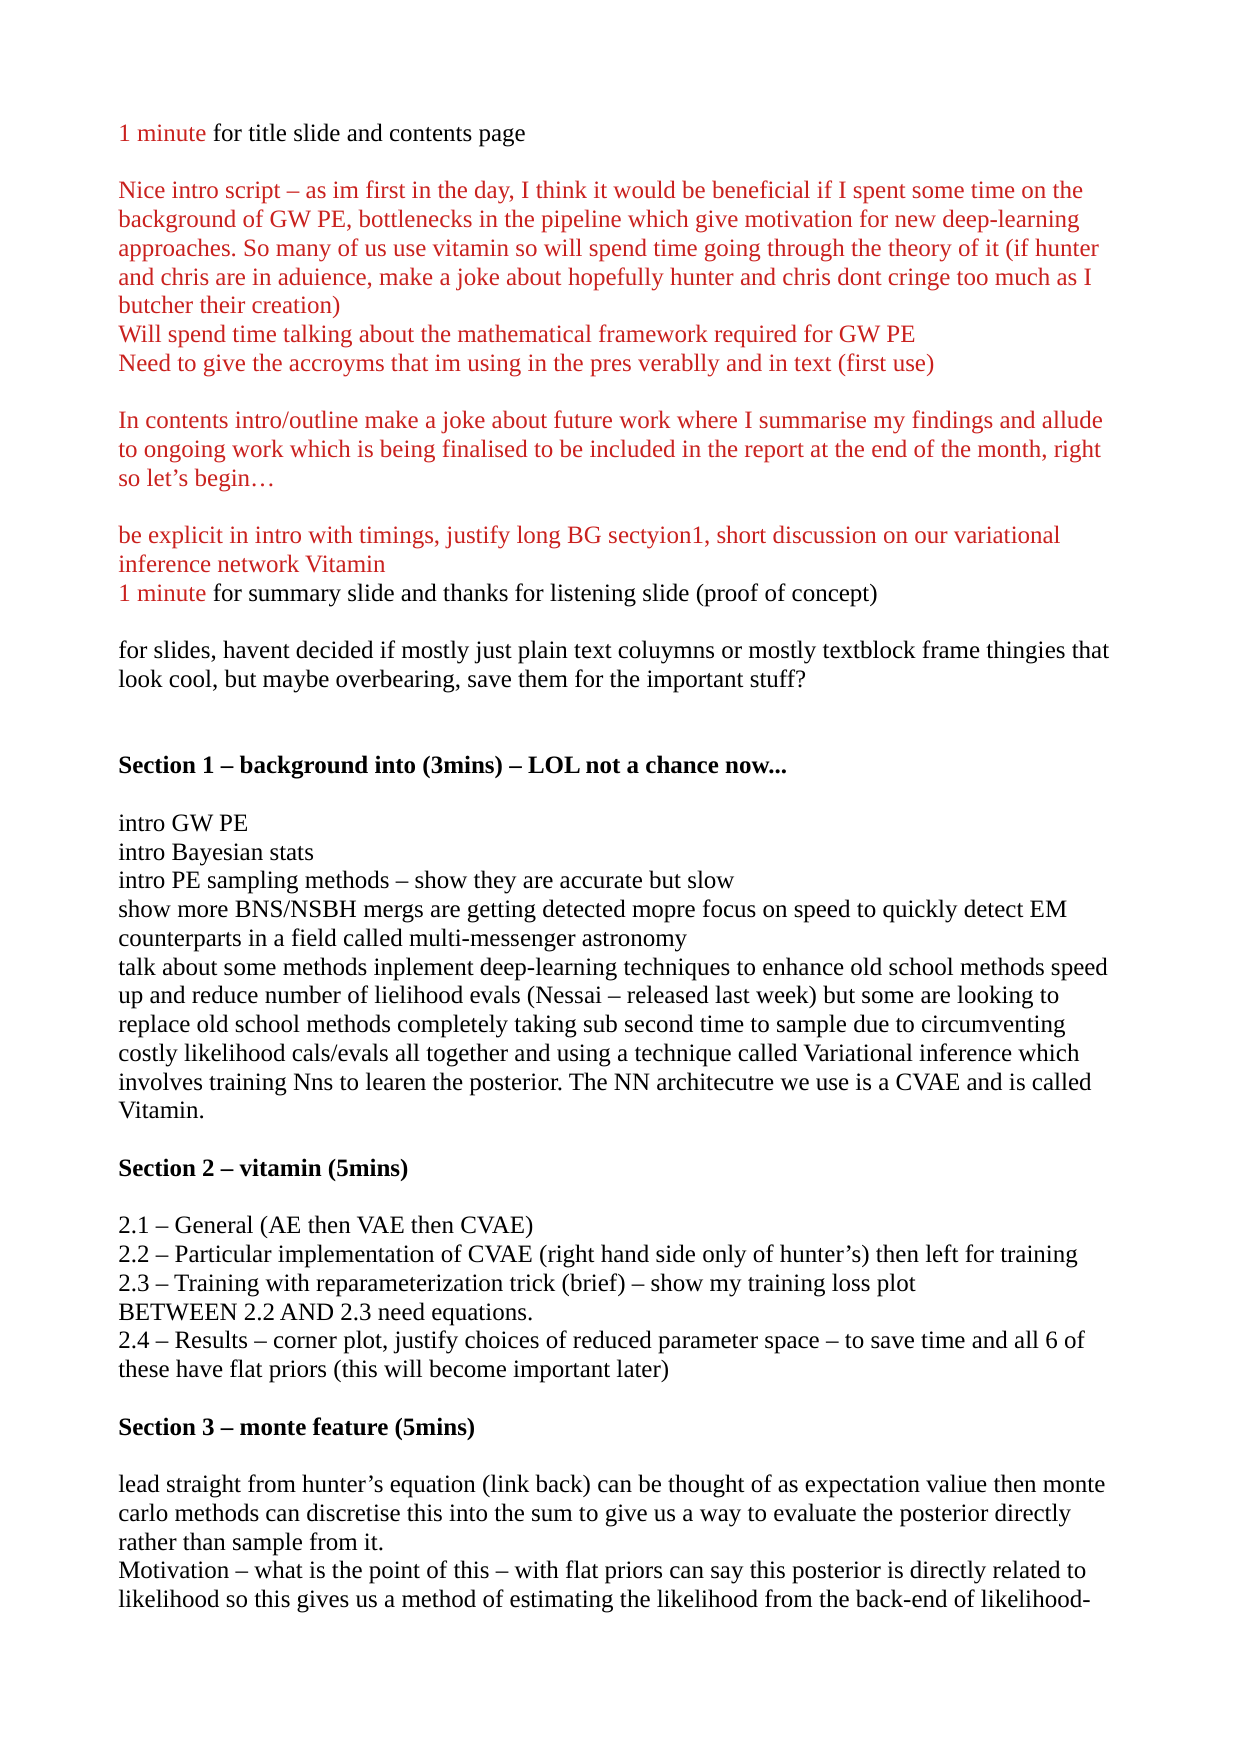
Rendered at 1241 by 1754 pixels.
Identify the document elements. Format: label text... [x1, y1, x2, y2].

text 2.2 – Particular implementation of CVAE (right hand side only of hunter’s) then left for training [118, 1239, 1122, 1268]
text In contents intro/outline make a joke about future work where I summarise my findings and allude to ongoing work which is being finalised to be included in the report at the end of the month, right so let’s begin… [118, 406, 1122, 492]
text 1 minute for summary slide and thanks for listening slide (proof of concept) [118, 578, 1122, 607]
text Nice intro script – as im first in the day, I think it would be beneficial if I spent some time on the background of GW PE, bottlenecks in the pipeline which give motivation for new deep-learning approaches. So many of us use vitamin so will spend time going through the theory of it (if hunter and chris are in aduience, make a joke about hopefully hunter and chris dont cringe too much as I butcher their creation) [118, 176, 1122, 319]
text be explicit in intro with timings, justify long BG sectyion1, short discussion on our variational inference network Vitamin [118, 521, 1122, 578]
text intro Bayesian stats [118, 837, 1122, 866]
text 2.4 – Results – corner plot, justify choices of reduced parameter space – to save time and all 6 of these have flat priors (this will become important later) [118, 1326, 1122, 1383]
text for slides, havent decided if mostly just plain text coluymns or mostly textblock frame thingies that look cool, but maybe overbearing, save them for the important stuff? [118, 636, 1122, 693]
text lead straight from hunter’s equation (link back) can be thought of as expectation valiue then monte carlo methods can discretise this into the sum to give us a way to evaluate the posterior directly rather than sample from it. [118, 1469, 1122, 1556]
text show more BNS/NSBH mergs are getting detected mopre focus on speed to quickly detect EM counterparts in a field called multi-messenger astronomy [118, 894, 1122, 952]
text Motivation – what is the point of this – with flat priors can say this posterior is directly related to likelihood so this gives us a method of estimating the likelihood from the back-end of likelihood- [118, 1556, 1122, 1613]
text Will spend time talking about the mathematical framework required for GW PE [118, 319, 1122, 348]
text Need to give the accroyms that im using in the pres verablly and in text (first use) [118, 348, 1122, 377]
text Section 1 – background into (3mins) – LOL not a chance now... [118, 751, 1122, 779]
text Section 2 – vitamin (5mins) [118, 1153, 1122, 1182]
text BETWEEN 2.2 AND 2.3 need equations. [118, 1297, 1122, 1326]
text talk about some methods inplement deep-learning techniques to enhance old school methods speed up and reduce number of lielihood evals (Nessai – released last week) but some are looking to replace old school methods completely taking sub second time to sample due to circumventing costly likelihood cals/evals all together and using a technique called Variational inference which involves training Nns to learen the posterior. The NN architecutre we use is a CVAE and is called Vitamin. [118, 952, 1122, 1124]
text intro PE sampling methods – show they are accurate but slow [118, 866, 1122, 894]
text 2.1 – General (AE then VAE then CVAE) [118, 1211, 1122, 1239]
text Section 3 – monte feature (5mins) [118, 1412, 1122, 1441]
text 2.3 – Training with reparameterization trick (brief) – show my training loss plot [118, 1268, 1122, 1297]
text 1 minute for title slide and contents page [118, 118, 1122, 147]
text intro GW PE [118, 808, 1122, 837]
